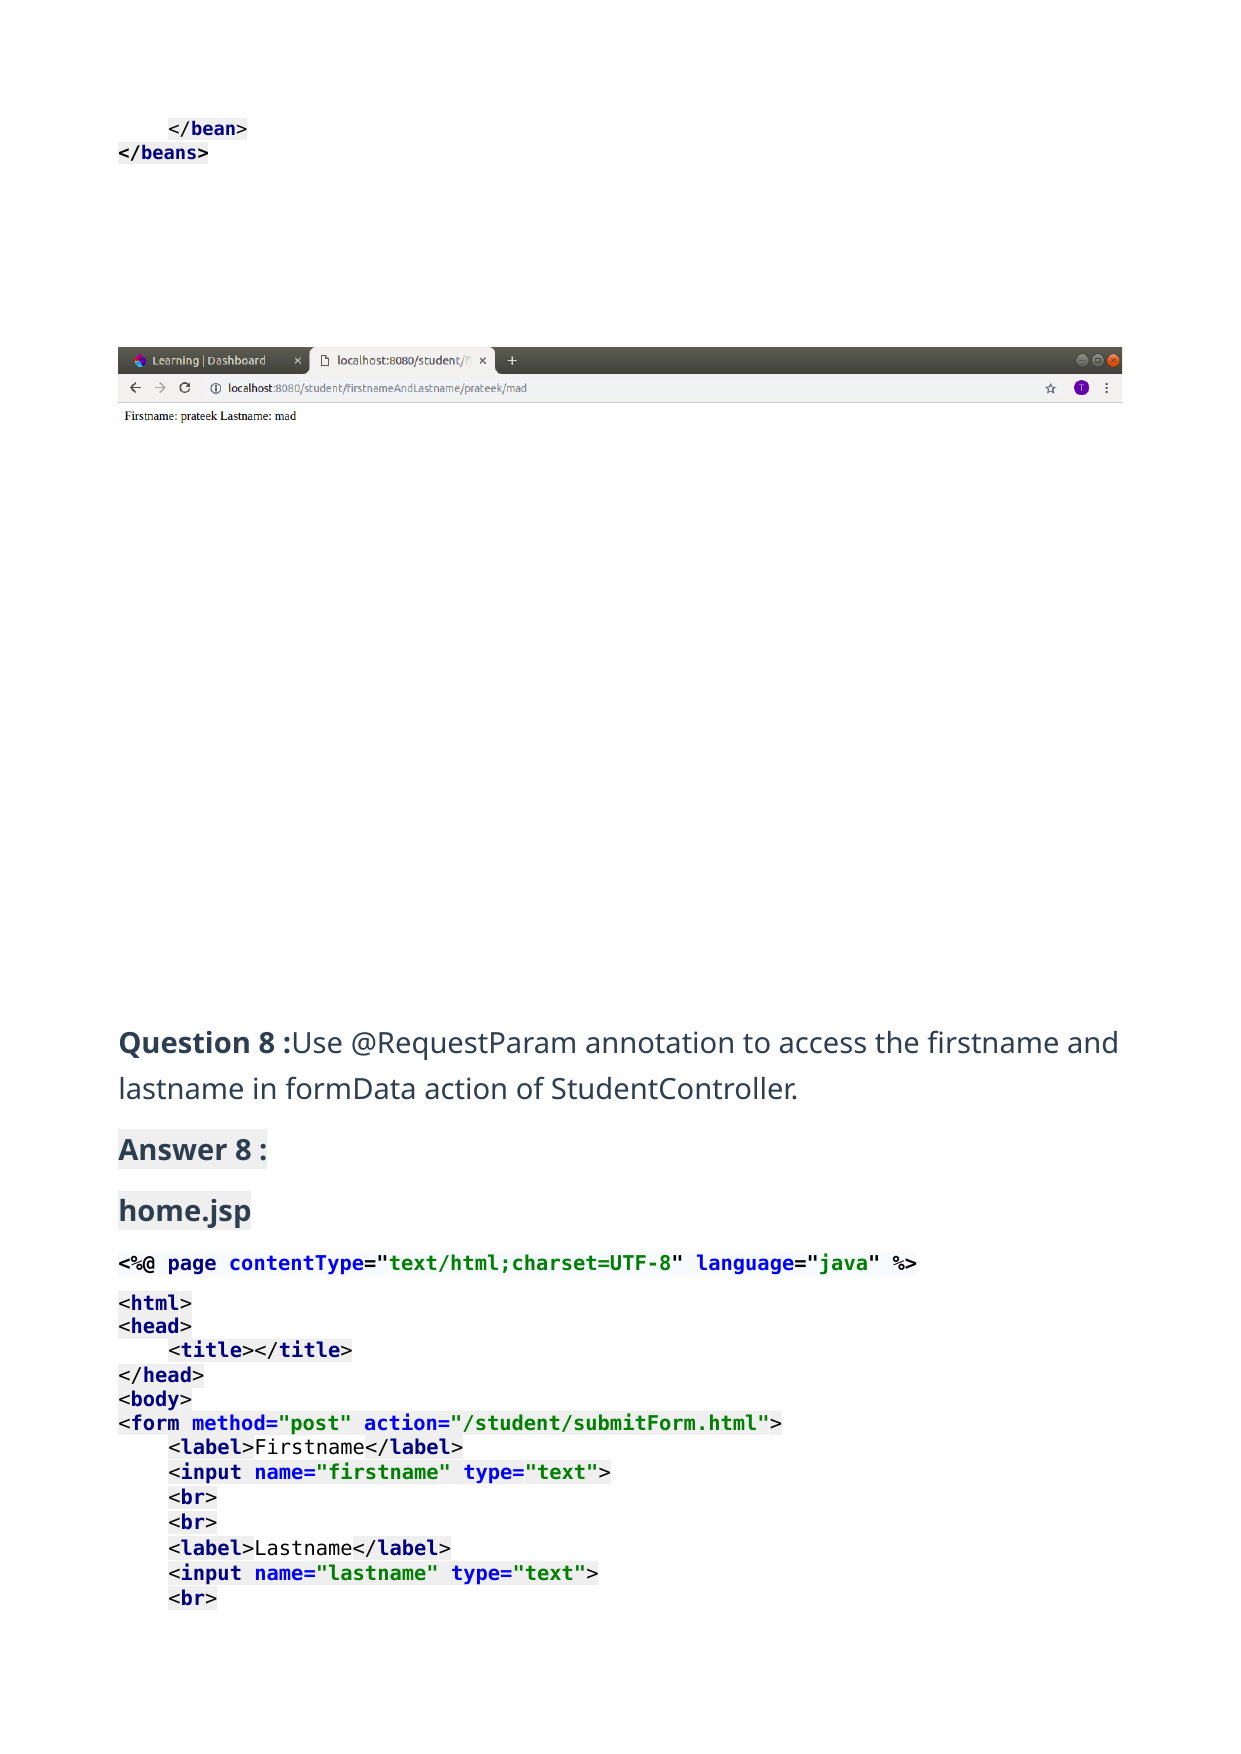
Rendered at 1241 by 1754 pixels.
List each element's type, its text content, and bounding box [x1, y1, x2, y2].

text <input name="lastname" type="text"> [118, 1561, 1122, 1586]
text Answer 8 : [118, 1129, 1122, 1169]
text <form method="post" action="/student/submitForm.html"> [118, 1411, 1122, 1435]
text <head> [118, 1315, 1122, 1339]
text <br> [118, 1511, 1122, 1536]
text Question 8 :Use @RequestParam annotation to access the firstname and lastname in formData action of StudentController. [118, 1022, 1122, 1108]
text </head> [118, 1364, 1122, 1388]
text <br> [118, 1486, 1122, 1511]
text <html> [118, 1291, 1122, 1315]
text <%@ page contentType="text/html;charset=UTF-8" language="java" %> [118, 1252, 1122, 1276]
text <input name="firstname" type="text"> [118, 1460, 1122, 1486]
text </bean> [118, 118, 1122, 142]
text <body> [118, 1388, 1122, 1411]
text <label>Lastname</label> [118, 1536, 1122, 1561]
text <title></title> [118, 1339, 1122, 1364]
picture [118, 347, 1123, 920]
text home.jsp [118, 1191, 1122, 1230]
text <br> [118, 1586, 1122, 1612]
text <label>Firstname</label> [118, 1435, 1122, 1460]
text </beans> [118, 142, 1122, 164]
